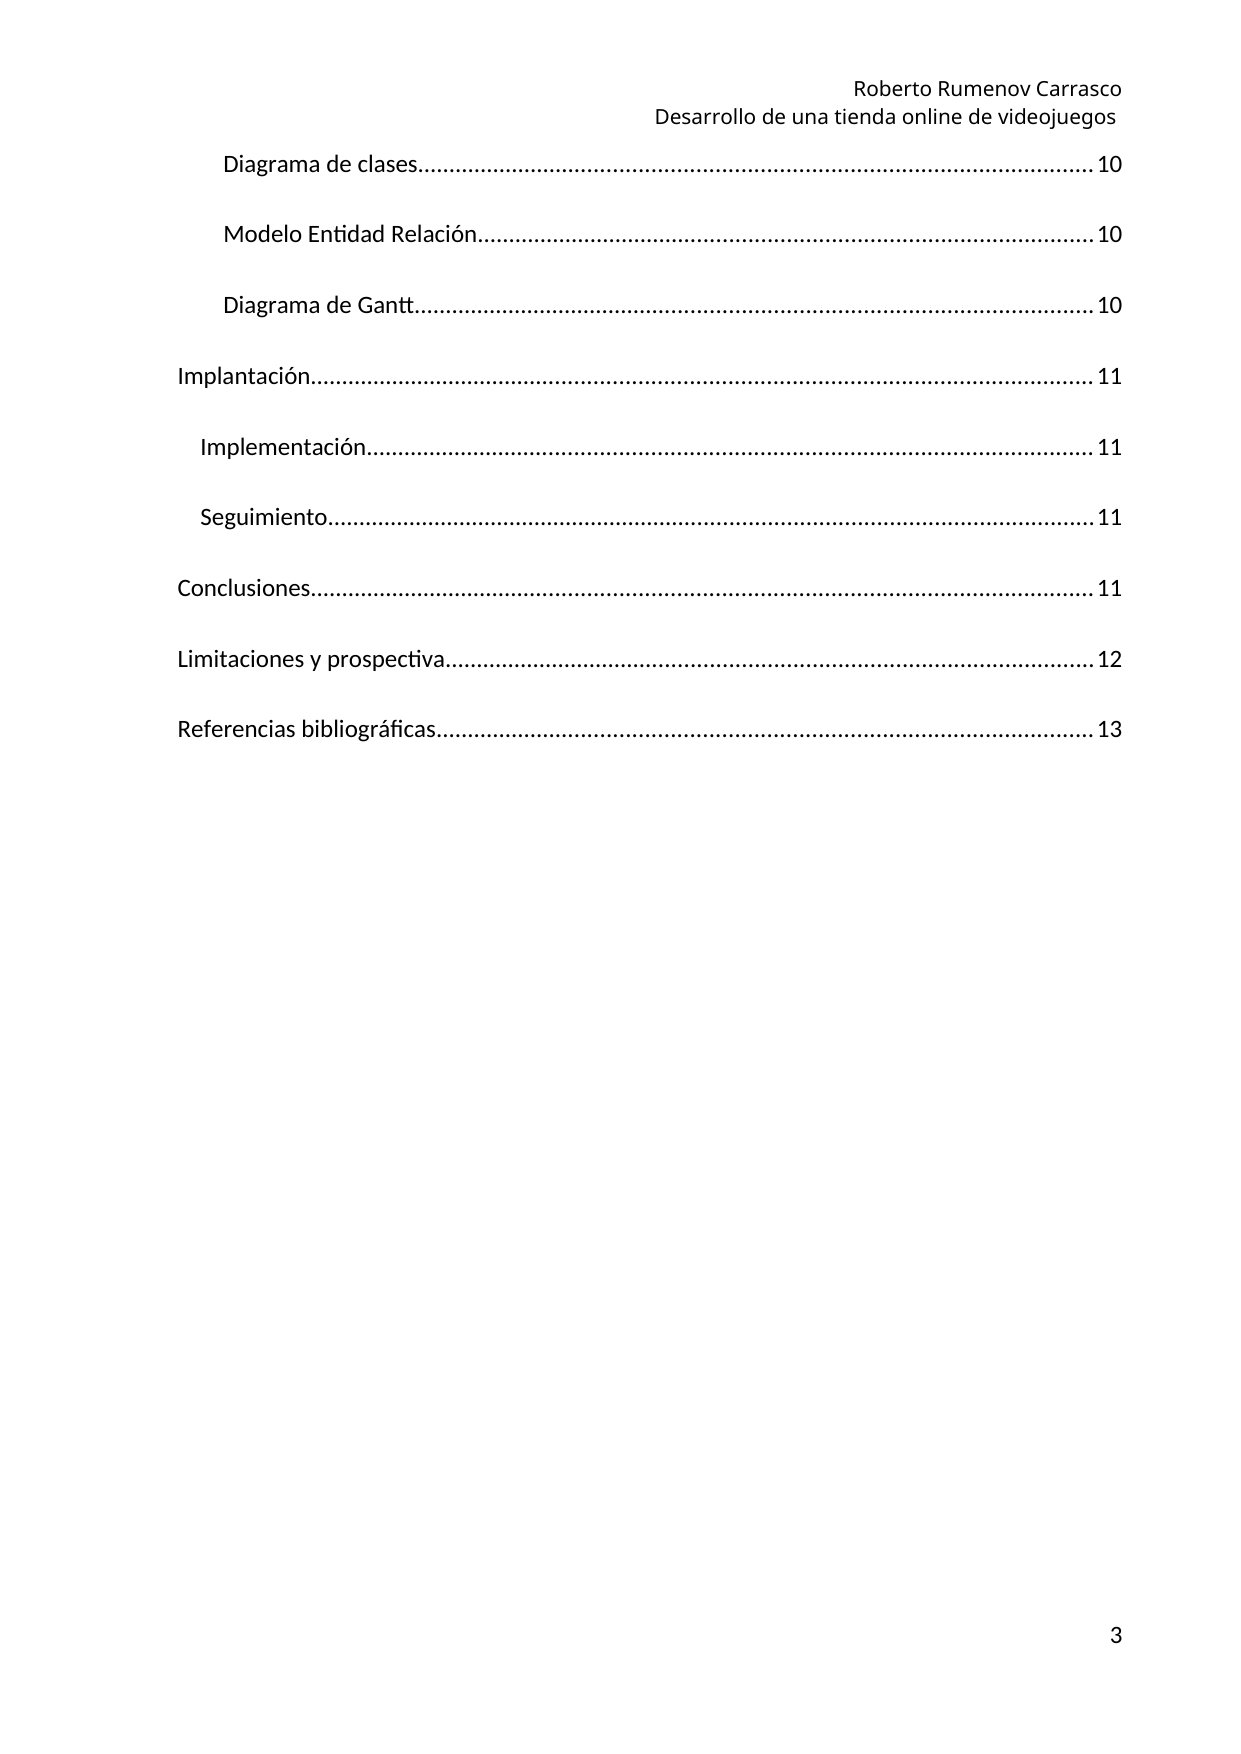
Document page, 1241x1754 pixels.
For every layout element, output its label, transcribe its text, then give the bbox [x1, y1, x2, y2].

text Diagrama de Gantt 10 [223, 289, 1122, 320]
text Seguimiento 11 [200, 501, 1122, 532]
text Diagrama de clases 10 [223, 148, 1122, 178]
text Implementación 11 [200, 431, 1122, 461]
text Conclusiones 11 [177, 572, 1122, 603]
text Limitaciones y prospectiva 12 [177, 643, 1122, 673]
text Modelo Entidad Relación 10 [223, 218, 1122, 249]
text Implantación 11 [177, 360, 1122, 390]
text Referencias bibliográficas 13 [177, 713, 1122, 744]
